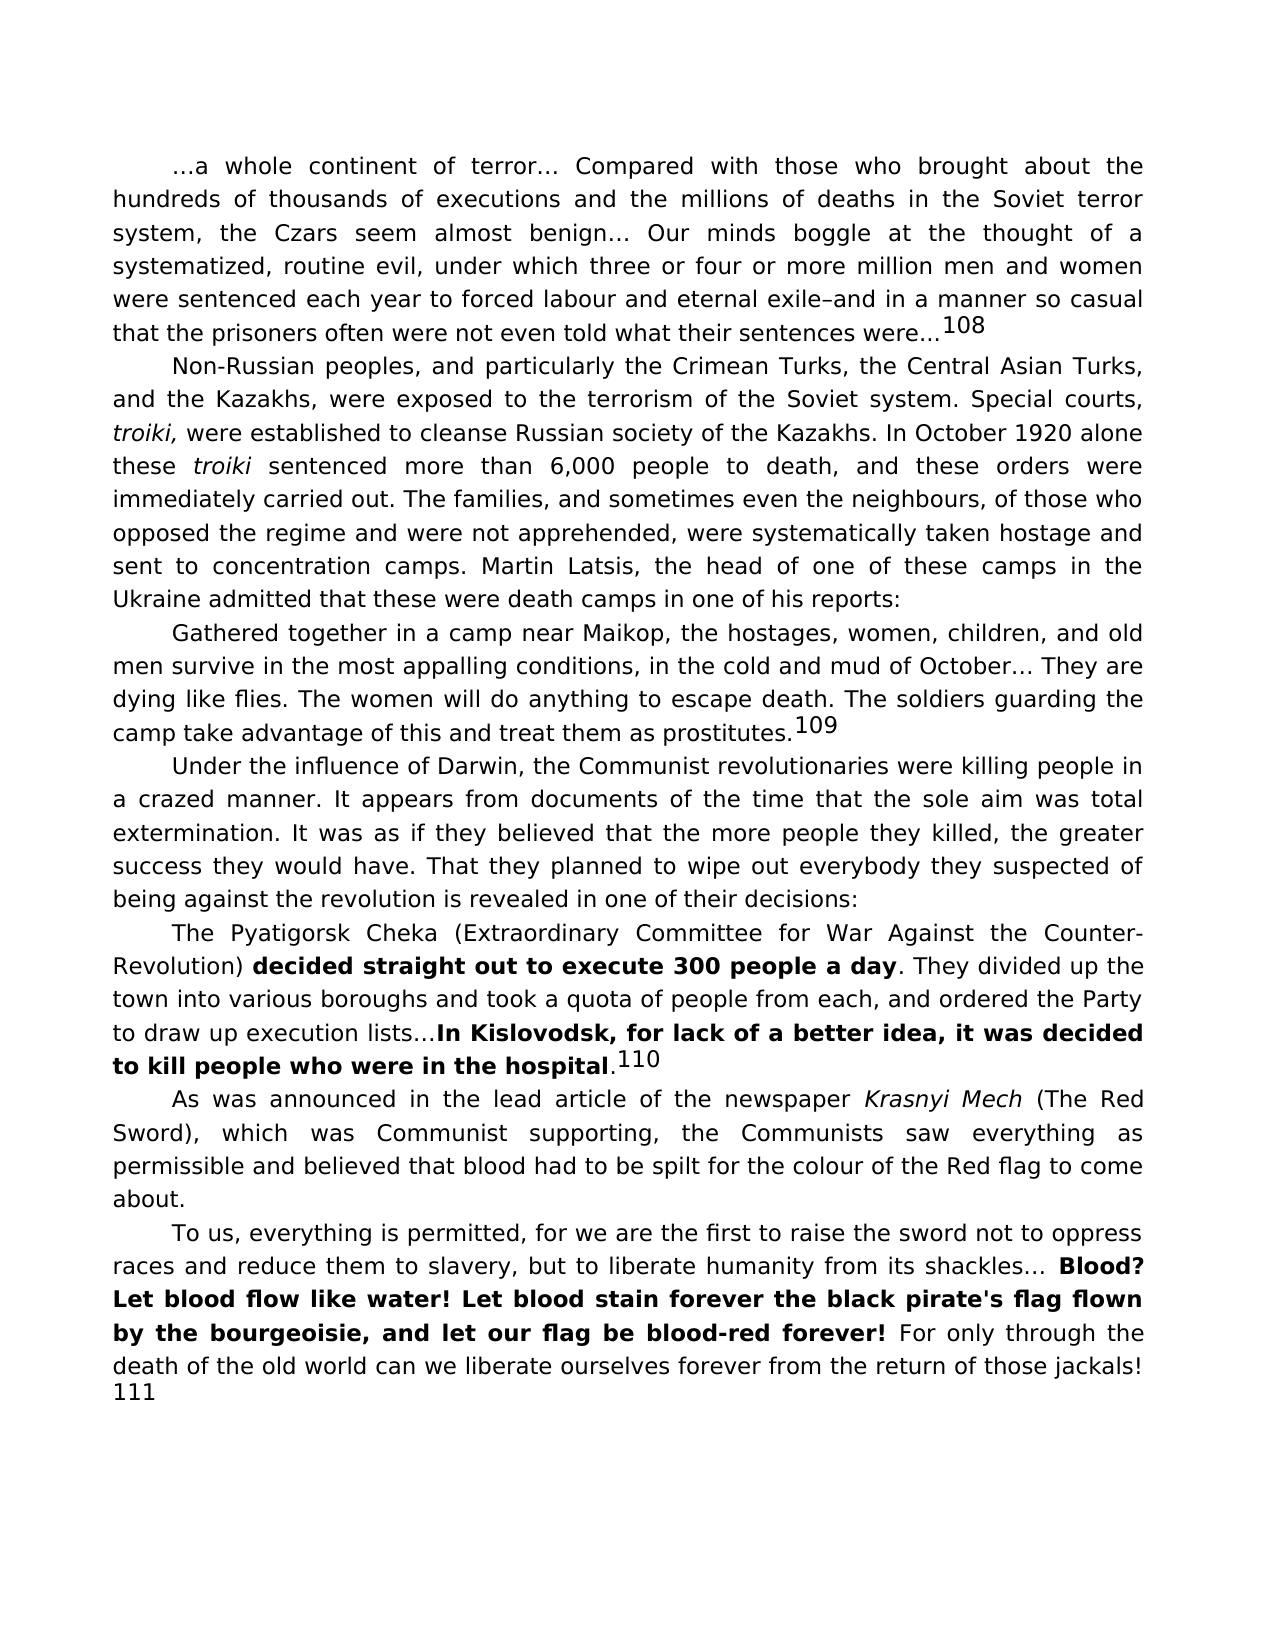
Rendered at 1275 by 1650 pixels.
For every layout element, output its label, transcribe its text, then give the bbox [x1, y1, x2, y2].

text Under the influence of Darwin, the Communist revolutionaries were killing people in a crazed manner. It appears from documents of the time that the sole aim was total extermination. It was as if they believed that the more people they killed, the greater success they would have. That they planned to wipe out everybody they suspected of being against the revolution is revealed in one of their decisions: [112, 748, 1145, 914]
text The Pyatigorsk Cheka (Extraordinary Committee for War Against the Counter-Revolution) decided straight out to execute 300 people a day. They divided up the town into various boroughs and took a quota of people from each, and ordered the Party to draw up execution lists…In Kislovodsk, for lack of a better idea, it was decided to kill people who were in the hospital.110 [112, 914, 1145, 1081]
text To us, everything is permitted, for we are the first to raise the sword not to oppress races and reduce them to slavery, but to liberate humanity from its shackles… Blood? Let blood flow like water! Let blood stain forever the black pirate's flag flown by the bourgeoisie, and let our flag be blood-red forever! For only through the death of the old world can we liberate ourselves forever from the return of those jackals!111 [112, 1214, 1145, 1414]
text Gathered together in a camp near Maikop, the hostages, women, children, and old men survive in the most appalling conditions, in the cold and mud of October… They are dying like flies. The women will do anything to escape death. The soldiers guarding the camp take advantage of this and treat them as prostitutes.109 [112, 614, 1145, 748]
text Non-Russian peoples, and particularly the Crimean Turks, the Central Asian Turks, and the Kazakhs, were exposed to the terrorism of the Soviet system. Special courts, troiki, were established to cleanse Russian society of the Kazakhs. In October 1920 alone these troiki sentenced more than 6,000 people to death, and these orders were immediately carried out. The families, and sometimes even the neighbours, of those who opposed the regime and were not apprehended, were systematically taken hostage and sent to concentration camps. Martin Latsis, the head of one of these camps in the Ukraine admitted that these were death camps in one of his reports: [112, 348, 1145, 614]
text …a whole continent of terror… Compared with those who brought about the hundreds of thousands of executions and the millions of deaths in the Soviet terror system, the Czars seem almost benign… Our minds boggle at the thought of a systematized, routine evil, under which three or four or more million men and women were sentenced each year to forced labour and eternal exile–and in a manner so casual that the prisoners often were not even told what their sentences were...108 [112, 148, 1145, 348]
text As was announced in the lead article of the newspaper Krasnyi Mech (The Red Sword), which was Communist supporting, the Communists saw everything as permissible and believed that blood had to be spilt for the colour of the Red flag to come about. [112, 1081, 1145, 1214]
